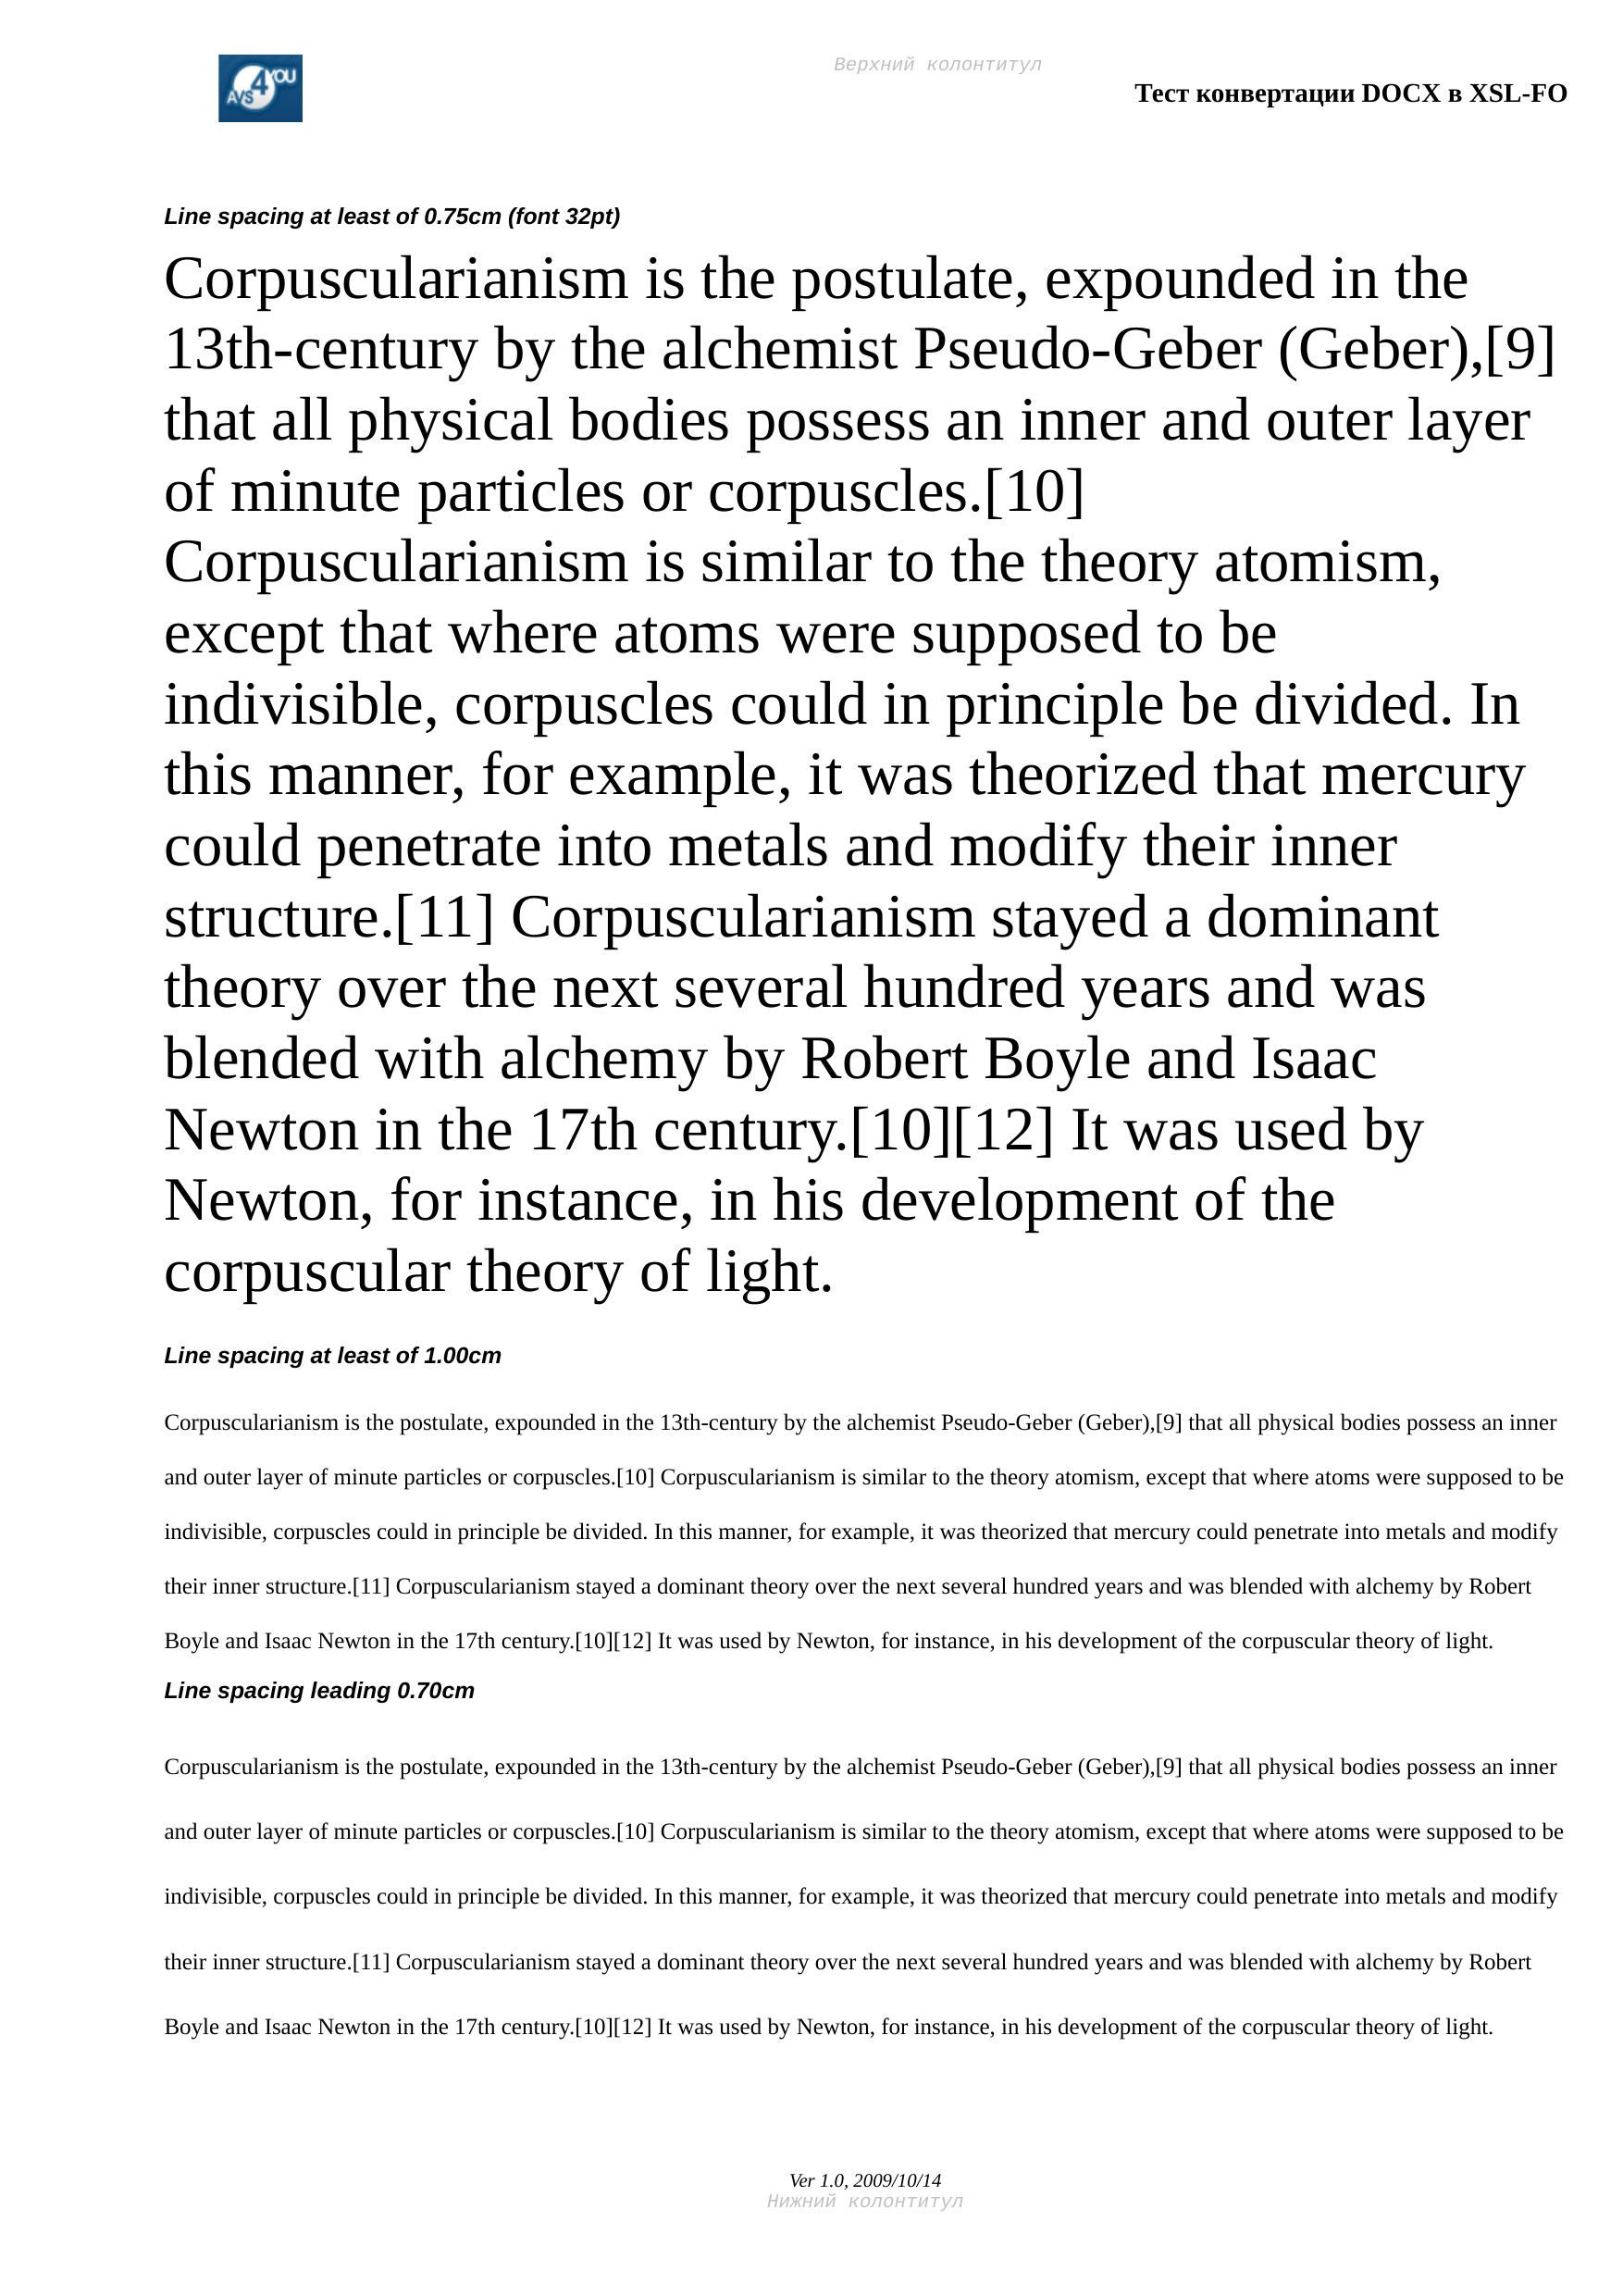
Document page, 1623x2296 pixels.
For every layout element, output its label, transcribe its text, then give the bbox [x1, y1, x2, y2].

text Corpuscularianism is the postulate, expounded in the 13th-century by the alchemist Pseudo-Geber (Geber),[9] that all physical bodies possess an inner and outer layer of minute particles or corpuscles.[10] Corpuscularianism is similar to the theory atomism, except that where atoms were supposed to be indivisible, corpuscles could in principle be divided. In this manner, for example, it was theorized that mercury could penetrate into metals and modify their inner structure.[11] Corpuscularianism stayed a dominant theory over the next several hundred years and was blended with alchemy by Robert Boyle and Isaac Newton in the 17th century.[10][12] It was used by Newton, for instance, in his development of the corpuscular theory of light. [164, 241, 1568, 1305]
subtitle Line spacing leading 0.70cm [164, 1677, 1568, 1704]
subtitle Line spacing at least of 0.75cm (font 32pt) [164, 203, 1568, 229]
subtitle Line spacing at least of 1.00cm [164, 1328, 1568, 1369]
text Corpuscularianism is the postulate, expounded in the 13th-century by the alchemist Pseudo-Geber (Geber),[9] that all physical bodies possess an inner and outer layer of minute particles or corpuscles.[10] Corpuscularianism is similar to the theory atomism, except that where atoms were supposed to be indivisible, corpuscles could in principle be divided. In this manner, for example, it was theorized that mercury could penetrate into metals and modify their inner structure.[11] Corpuscularianism stayed a dominant theory over the next several hundred years and was blended with alchemy by Robert Boyle and Isaac Newton in the 17th century.[10][12] It was used by Newton, for instance, in his development of the corpuscular theory of light. [164, 1381, 1568, 1654]
text Corpuscularianism is the postulate, expounded in the 13th-century by the alchemist Pseudo-Geber (Geber),[9] that all physical bodies possess an inner and outer layer of minute particles or corpuscles.[10] Corpuscularianism is similar to the theory atomism, except that where atoms were supposed to be indivisible, corpuscles could in principle be divided. In this manner, for example, it was theorized that mercury could penetrate into metals and modify their inner structure.[11] Corpuscularianism stayed a dominant theory over the next several hundred years and was blended with alchemy by Robert Boyle and Isaac Newton in the 17th century.[10][12] It was used by Newton, for instance, in his development of the corpuscular theory of light. [164, 1753, 1568, 2039]
